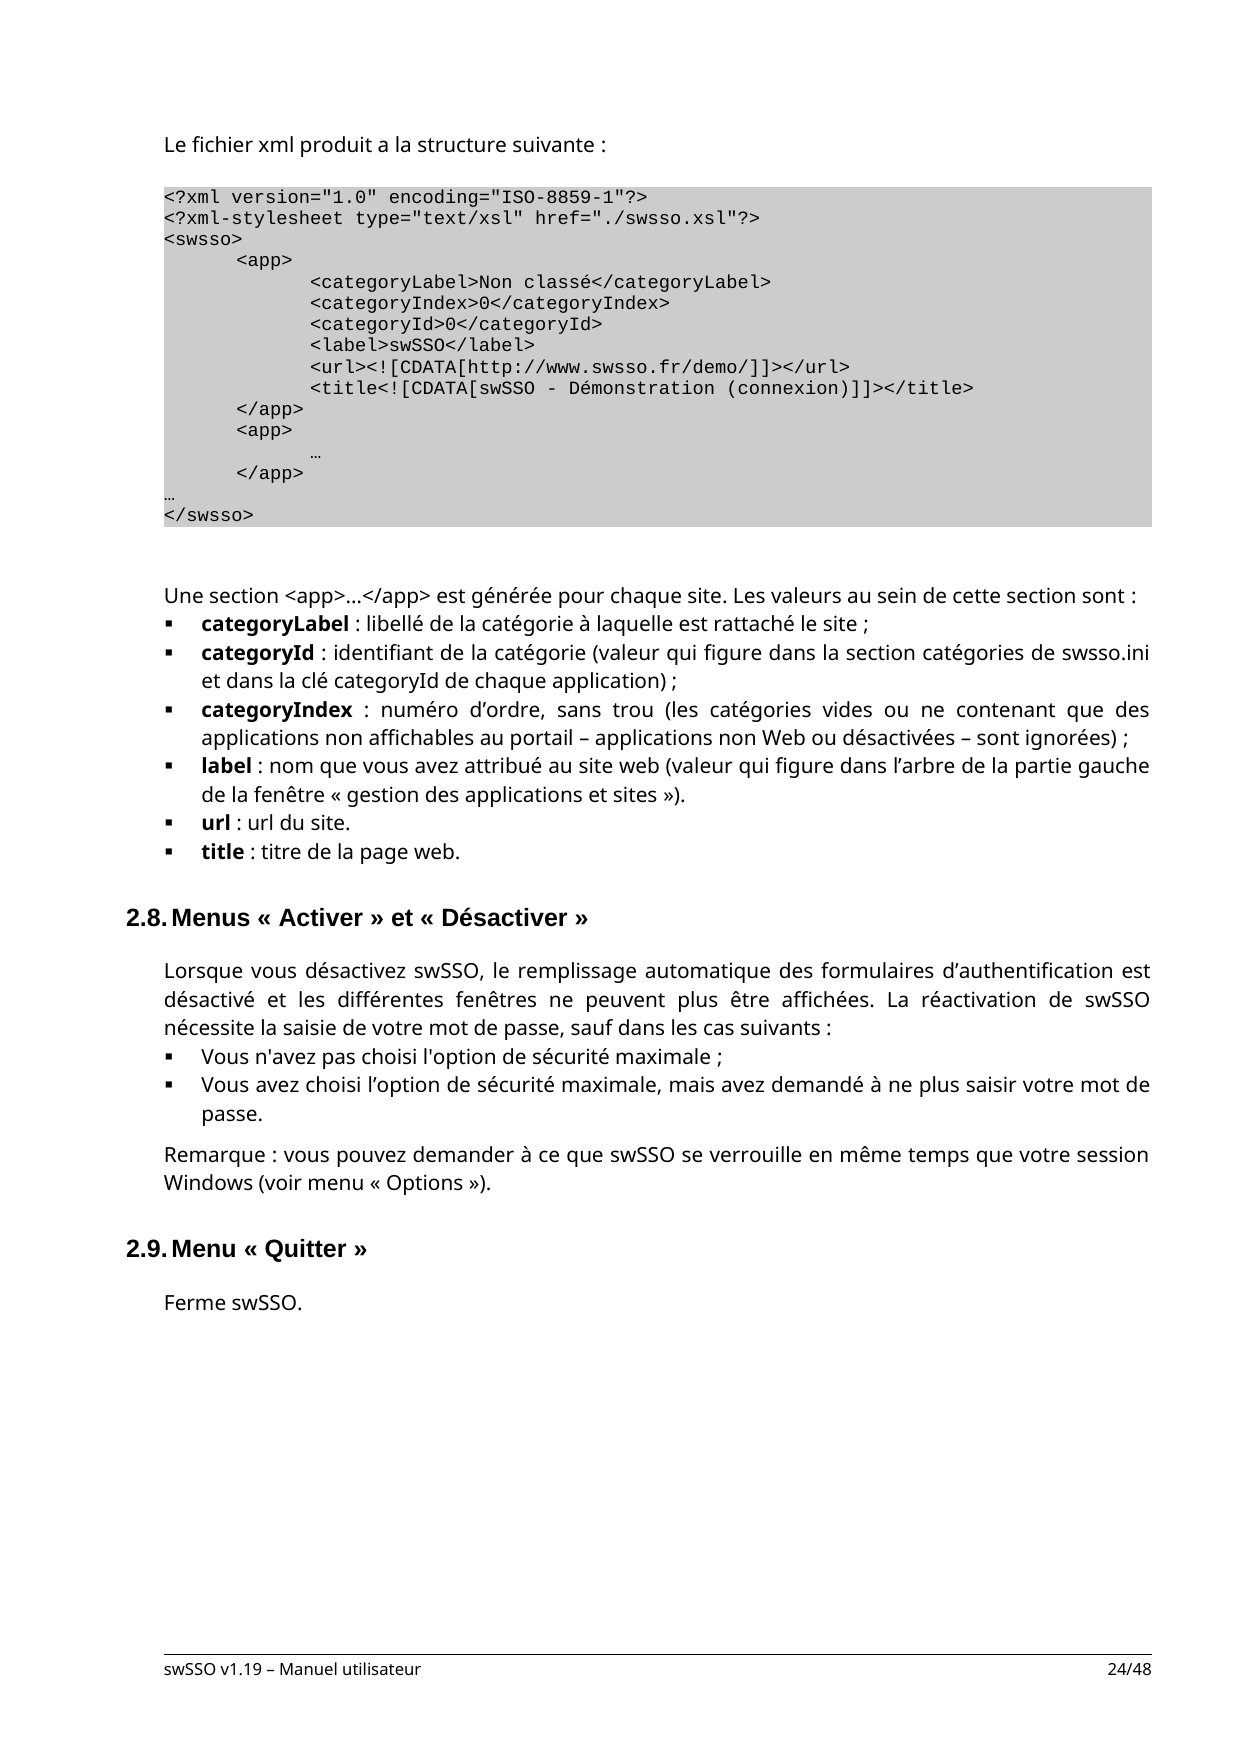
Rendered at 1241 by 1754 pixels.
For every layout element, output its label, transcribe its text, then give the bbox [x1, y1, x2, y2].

text </app> [164, 464, 1152, 485]
text <categoryIndex>0</categoryIndex> [164, 294, 1152, 315]
text </swsso> [164, 506, 1152, 527]
text Remarque : vous pouvez demander à ce que swSSO se verrouille en même temps que votre session Windows (voir menu « Options »). [164, 1140, 1152, 1197]
list label : nom que vous avez attribué au site web (valeur qui figure dans l’arbre de la partie gauche de la fenêtre « gestion des applications et sites »). [164, 752, 1152, 808]
text <app> [164, 421, 1152, 442]
text Le fichier xml produit a la structure suivante : [164, 131, 1152, 159]
text <swsso> [164, 230, 1152, 251]
list Vous n'avez pas choisi l'option de sécurité maximale ; [164, 1042, 1152, 1070]
text <url><![CDATA[http://www.swsso.fr/demo/]]></url> [164, 357, 1152, 379]
text … [164, 485, 1152, 506]
list categoryId : identifiant de la catégorie (valeur qui figure dans la section catégories de swsso.ini et dans la clé categoryId de chaque application) ; [164, 638, 1152, 695]
text Ferme swSSO. [164, 1288, 1152, 1316]
text <categoryLabel>Non classé</categoryLabel> [164, 272, 1152, 294]
list url : url du site. [164, 808, 1152, 837]
text Une section <app>…</app> est générée pour chaque site. Les valeurs au sein de cette section sont : [164, 581, 1152, 609]
text <label>swSSO</label> [164, 336, 1152, 357]
text <?xml version="1.0" encoding="ISO-8859-1"?> [164, 187, 1152, 209]
subtitle Menu « Quitter » [126, 1234, 1152, 1263]
text </app> [164, 400, 1152, 421]
list categoryIndex : numéro d’ordre, sans trou (les catégories vides ou ne contenant que des applications non affichables au portail – applications non Web ou désactivées – sont ignorées) ; [164, 695, 1152, 752]
text Lorsque vous désactivez swSSO, le remplissage automatique des formulaires d’authentification est désactivé et les différentes fenêtres ne peuvent plus être affichées. La réactivation de swSSO nécessite la saisie de votre mot de passe, sauf dans les cas suivants : [164, 957, 1152, 1042]
text <title<![CDATA[swSSO - Démonstration (connexion)]]></title> [164, 379, 1152, 400]
subtitle Menus « Activer » et « Désactiver » [126, 903, 1152, 932]
list title : titre de la page web. [164, 837, 1152, 865]
list Vous avez choisi l’option de sécurité maximale, mais avez demandé à ne plus saisir votre mot de passe. [164, 1070, 1152, 1127]
text <app> [164, 251, 1152, 272]
list categoryLabel : libellé de la catégorie à laquelle est rattaché le site ; [164, 609, 1152, 638]
text … [164, 442, 1152, 464]
text <categoryId>0</categoryId> [164, 315, 1152, 336]
text <?xml-stylesheet type="text/xsl" href="./swsso.xsl"?> [164, 209, 1152, 230]
